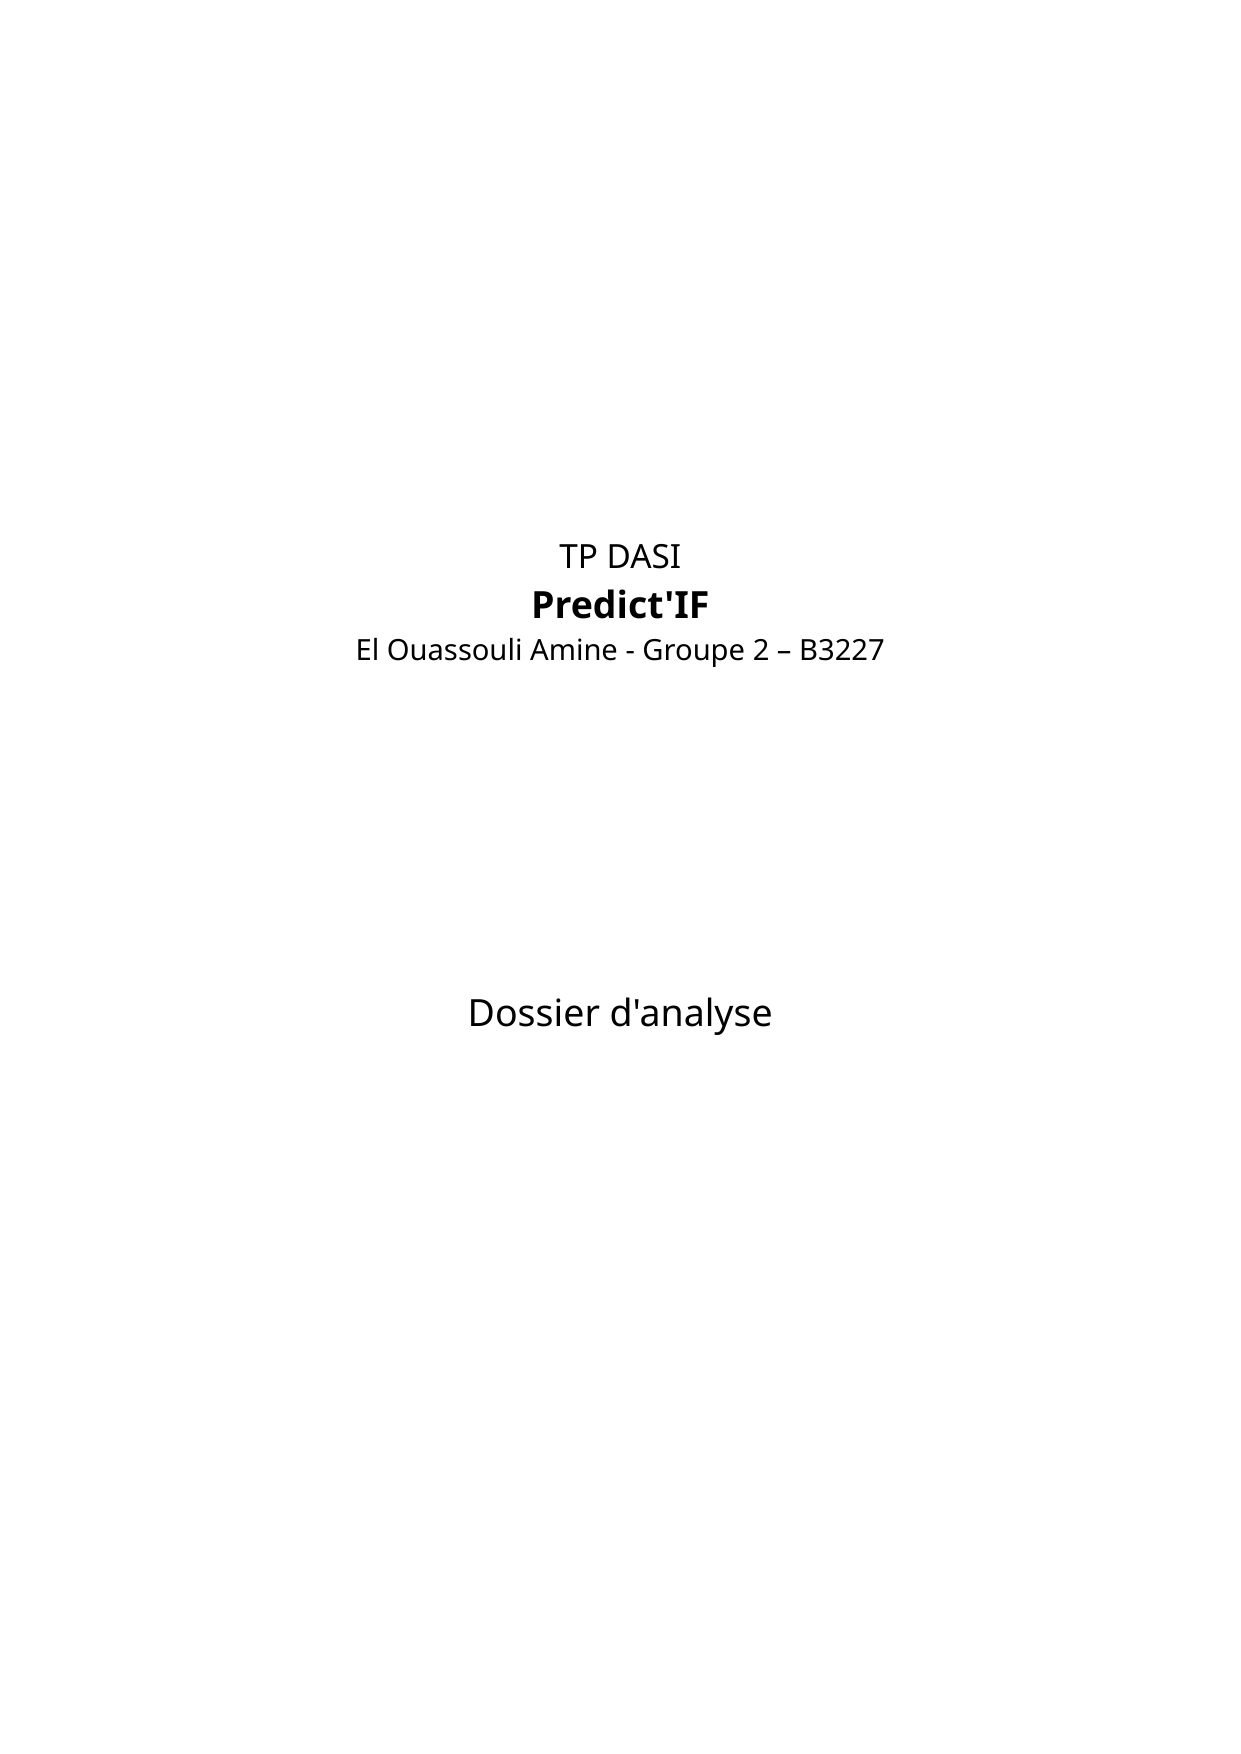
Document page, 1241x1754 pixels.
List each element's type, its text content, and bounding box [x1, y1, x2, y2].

text Dossier d'analyse [118, 986, 1122, 1037]
text El Ouassouli Amine - Groupe 2 – B3227 [118, 629, 1122, 669]
text TP DASI [118, 532, 1122, 578]
text Predict'IF [118, 578, 1122, 629]
